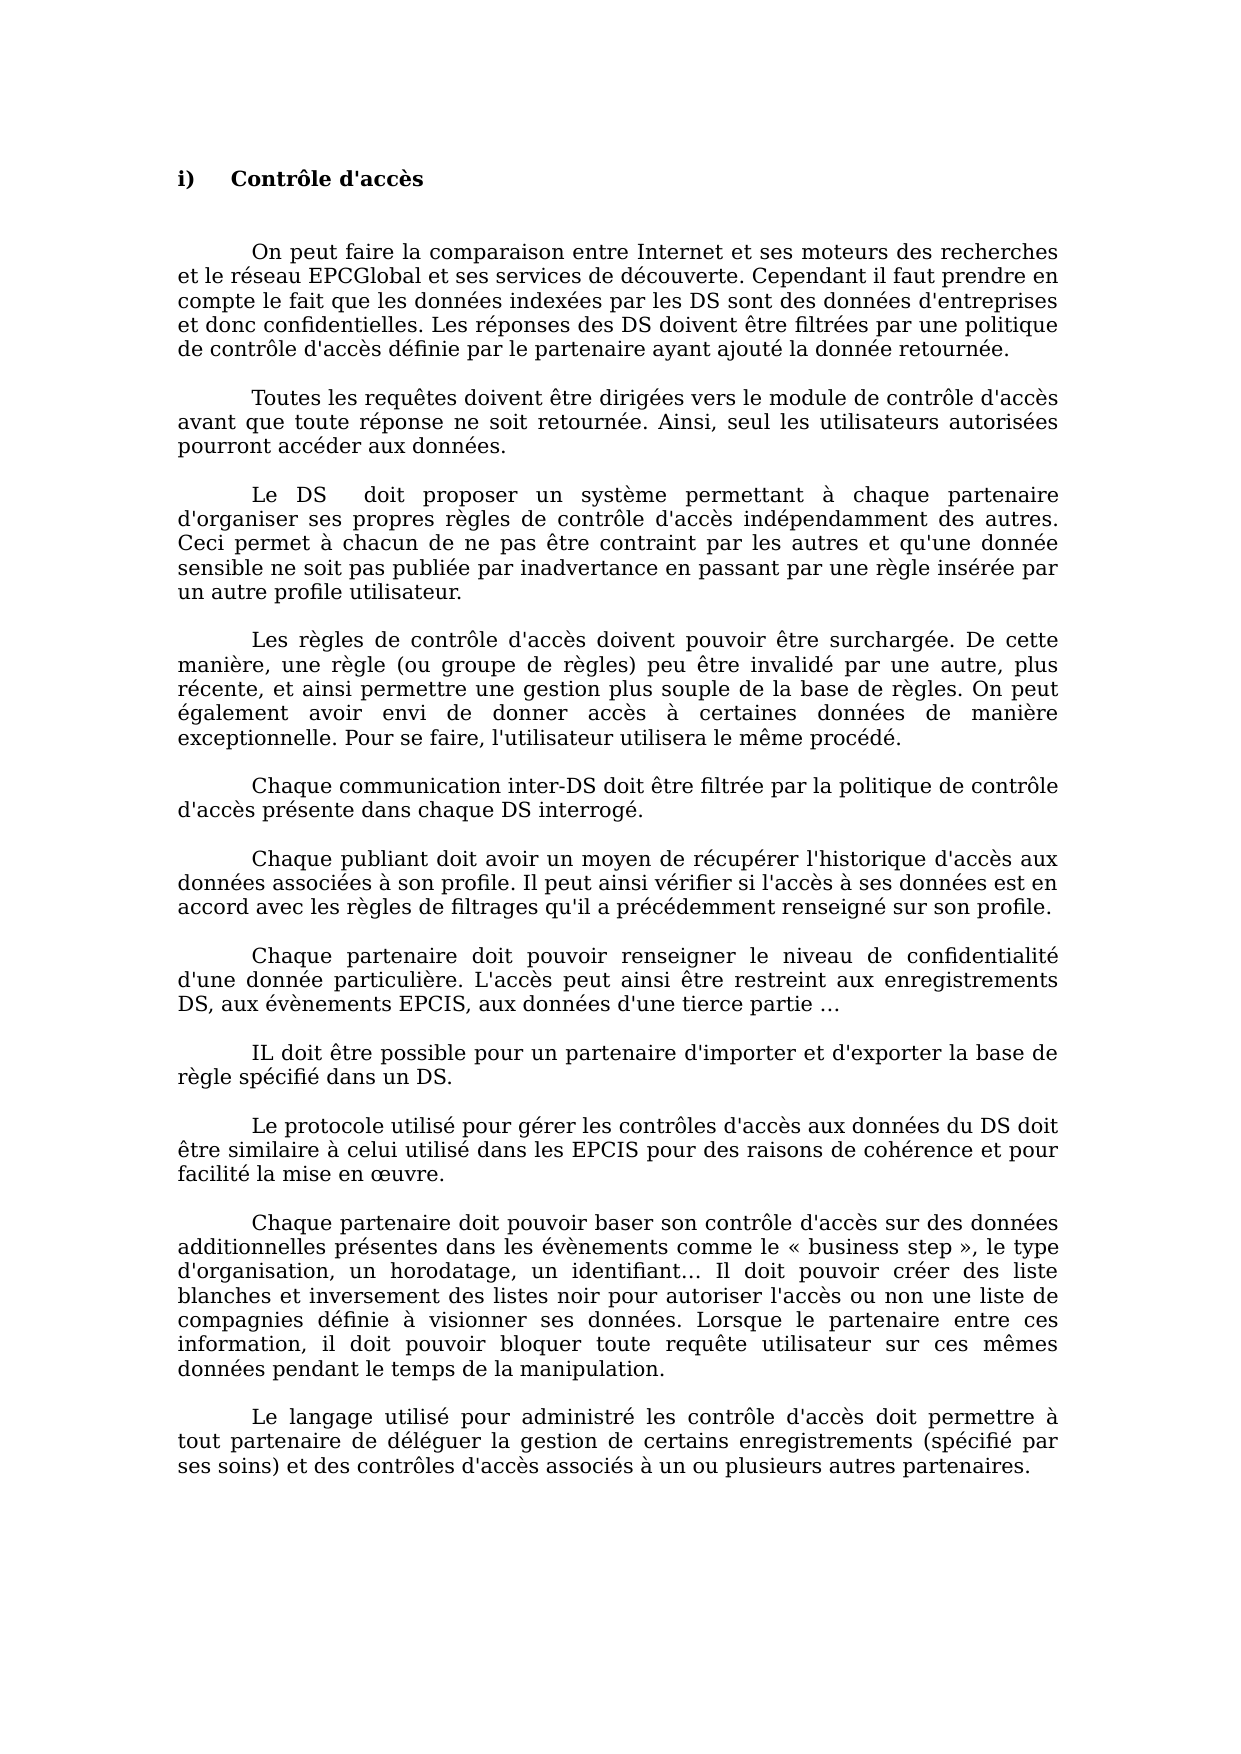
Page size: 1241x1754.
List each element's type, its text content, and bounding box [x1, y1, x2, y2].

text Chaque publiant doit avoir un moyen de récupérer l'historique d'accès aux données associées à son profile. Il peut ainsi vérifier si l'accès à ses données est en accord avec les règles de filtrages qu'il a précédemment renseigné sur son profile. [177, 847, 1059, 920]
text Chaque communication inter-DS doit être filtrée par la politique de contrôle d'accès présente dans chaque DS interrogé. [177, 774, 1059, 823]
text On peut faire la comparaison entre Internet et ses moteurs des recherches et le réseau EPCGlobal et ses services de découverte. Cependant il faut prendre en compte le fait que les données indexées par les DS sont des données d'entreprises et donc confidentielles. Les réponses des DS doivent être filtrées par une politique de contrôle d'accès définie par le partenaire ayant ajouté la donnée retournée. [177, 240, 1059, 361]
text Toutes les requêtes doivent être dirigées vers le module de contrôle d'accès avant que toute réponse ne soit retournée. Ainsi, seul les utilisateurs autorisées pourront accéder aux données. [177, 386, 1059, 458]
text Le langage utilisé pour administré les contrôle d'accès doit permettre à tout partenaire de déléguer la gestion de certains enregistrements (spécifié par ses soins) et des contrôles d'accès associés à un ou plusieurs autres partenaires. [177, 1405, 1059, 1478]
list Contrôle d'accès [177, 167, 1059, 192]
text Chaque partenaire doit pouvoir renseigner le niveau de confidentialité d'une donnée particulière. L'accès peut ainsi être restreint aux enregistrements DS, aux évènements EPCIS, aux données d'une tierce partie … [177, 944, 1059, 1017]
text Le protocole utilisé pour gérer les contrôles d'accès aux données du DS doit être similaire à celui utilisé dans les EPCIS pour des raisons de cohérence et pour facilité la mise en œuvre. [177, 1114, 1059, 1187]
text IL doit être possible pour un partenaire d'importer et d'exporter la base de règle spécifié dans un DS. [177, 1041, 1059, 1089]
text Chaque partenaire doit pouvoir baser son contrôle d'accès sur des données additionnelles présentes dans les évènements comme le « business step », le type d'organisation, un horodatage, un identifiant… Il doit pouvoir créer des liste blanches et inversement des listes noir pour autoriser l'accès ou non une liste de compagnies définie à visionner ses données. Lorsque le partenaire entre ces information, il doit pouvoir bloquer toute requête utilisateur sur ces mêmes données pendant le temps de la manipulation. [177, 1211, 1059, 1381]
text Le DS doit proposer un système permettant à chaque partenaire d'organiser ses propres règles de contrôle d'accès indépendamment des autres. Ceci permet à chacun de ne pas être contraint par les autres et qu'une donnée sensible ne soit pas publiée par inadvertance en passant par une règle insérée par un autre profile utilisateur. [177, 483, 1059, 604]
text Les règles de contrôle d'accès doivent pouvoir être surchargée. De cette manière, une règle (ou groupe de règles) peu être invalidé par une autre, plus récente, et ainsi permettre une gestion plus souple de la base de règles. On peut également avoir envi de donner accès à certaines données de manière exceptionnelle. Pour se faire, l'utilisateur utilisera le même procédé. [177, 628, 1059, 750]
